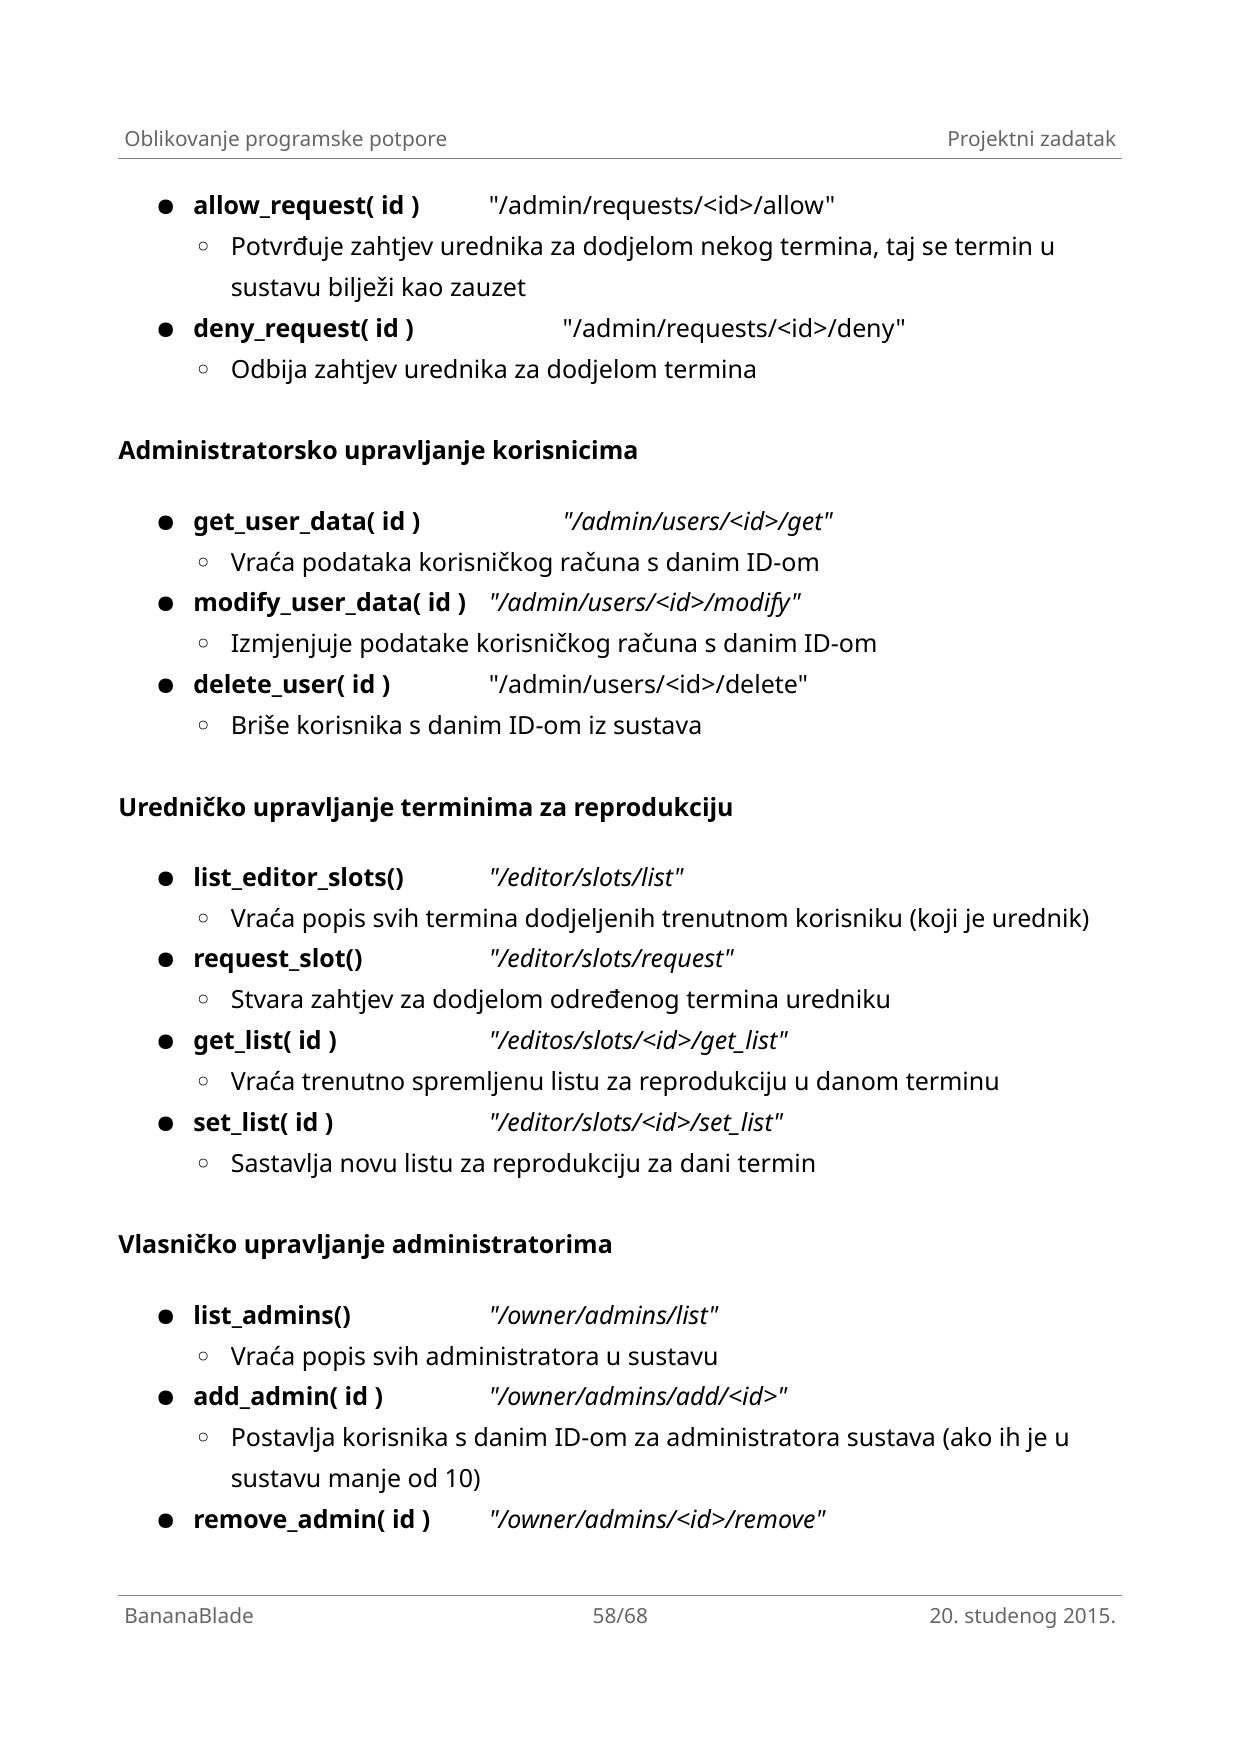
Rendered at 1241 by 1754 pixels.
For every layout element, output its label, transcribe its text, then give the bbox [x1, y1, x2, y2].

list get_user_data( id ) "/admin/users/<id>/get" [156, 503, 1122, 537]
list get_list( id ) "/editos/slots/<id>/get_list" [156, 1023, 1122, 1057]
text Vlasničko upravljanje administratorima [118, 1227, 1122, 1261]
list delete_user( id ) "/admin/users/<id>/delete" [156, 667, 1122, 701]
list Sastavlja novu listu za reprodukciju za dani termin [193, 1145, 1122, 1179]
list Vraća popis svih administratora u sustavu [193, 1338, 1122, 1372]
text Administratorsko upravljanje korisnicima [118, 433, 1122, 467]
list list_admins() "/owner/admins/list" [156, 1297, 1122, 1331]
list list_editor_slots() "/editor/slots/list" [156, 859, 1122, 893]
list allow_request( id ) "/admin/requests/<id>/allow" [156, 188, 1122, 222]
list deny_request( id ) "/admin/requests/<id>/deny" [156, 311, 1122, 344]
list remove_admin( id ) "/owner/admins/<id>/remove" [156, 1501, 1122, 1536]
list Briše korisnika s danim ID-om iz sustava [193, 707, 1122, 742]
list set_list( id ) "/editor/slots/<id>/set_list" [156, 1104, 1122, 1138]
list Vraća trenutno spremljenu listu za reprodukciju u danom terminu [193, 1064, 1122, 1098]
list Potvrđuje zahtjev urednika za dodjelom nekog termina, taj se termin u sustavu bilježi kao zauzet [193, 229, 1122, 304]
list Stvara zahtjev za dodjelom određenog termina uredniku [193, 982, 1122, 1016]
list Postavlja korisnika s danim ID-om za administratora sustava (ako ih je u sustavu manje od 10) [193, 1420, 1122, 1495]
list add_admin( id ) "/owner/admins/add/<id>" [156, 1379, 1122, 1413]
list Vraća podataka korisničkog računa s danim ID-om [193, 544, 1122, 578]
text Uredničko upravljanje terminima za reprodukciju [118, 789, 1122, 823]
list Vraća popis svih termina dodjeljenih trenutnom korisniku (koji je urednik) [193, 900, 1122, 934]
list Izmjenjuje podatake korisničkog računa s danim ID-om [193, 626, 1122, 660]
list request_slot() "/editor/slots/request" [156, 941, 1122, 975]
list Odbija zahtjev urednika za dodjelom termina [193, 351, 1122, 385]
list modify_user_data( id ) "/admin/users/<id>/modify" [156, 585, 1122, 619]
